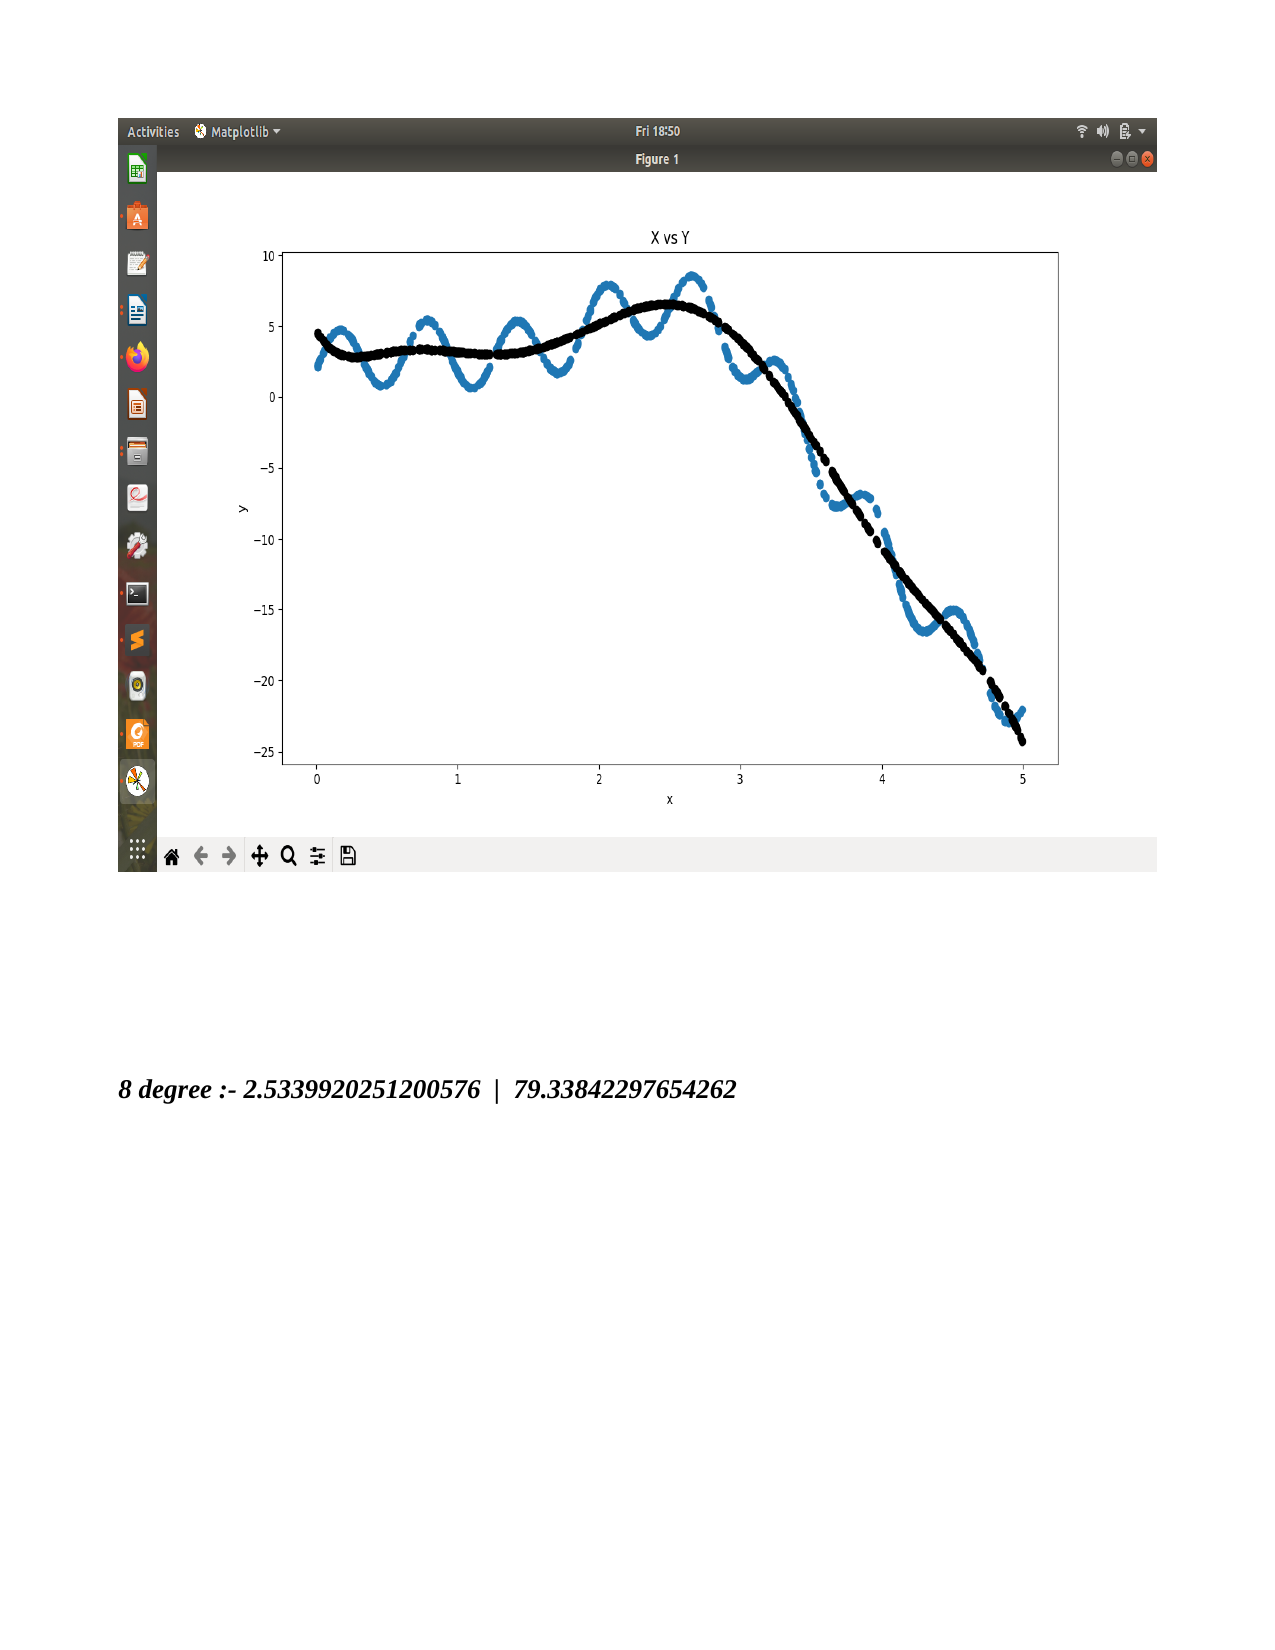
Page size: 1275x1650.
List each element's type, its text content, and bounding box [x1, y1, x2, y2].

picture [118, 118, 1157, 872]
text 8 degree :- 2.5339920251200576 | 79.33842297654262 [118, 1073, 1157, 1104]
